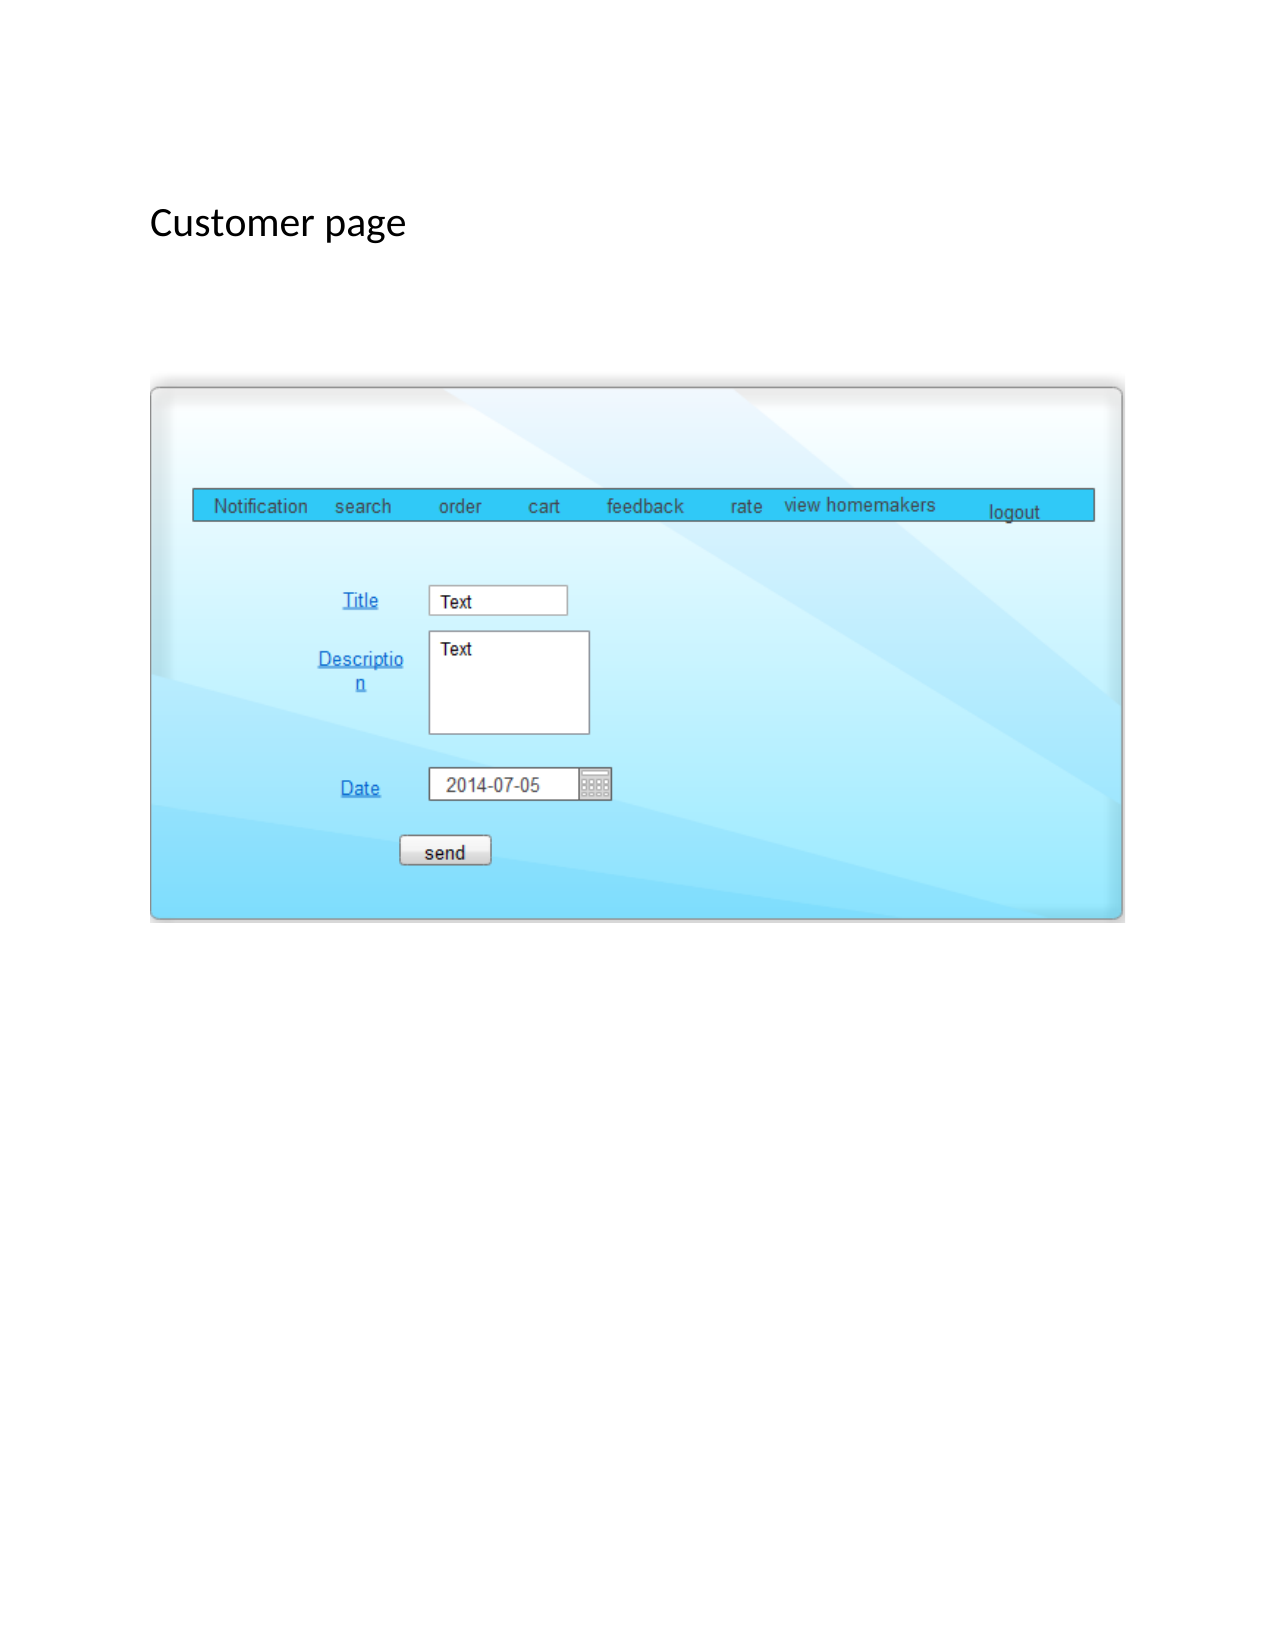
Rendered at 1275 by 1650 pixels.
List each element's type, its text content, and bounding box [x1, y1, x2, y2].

text Customer page [150, 196, 1125, 247]
